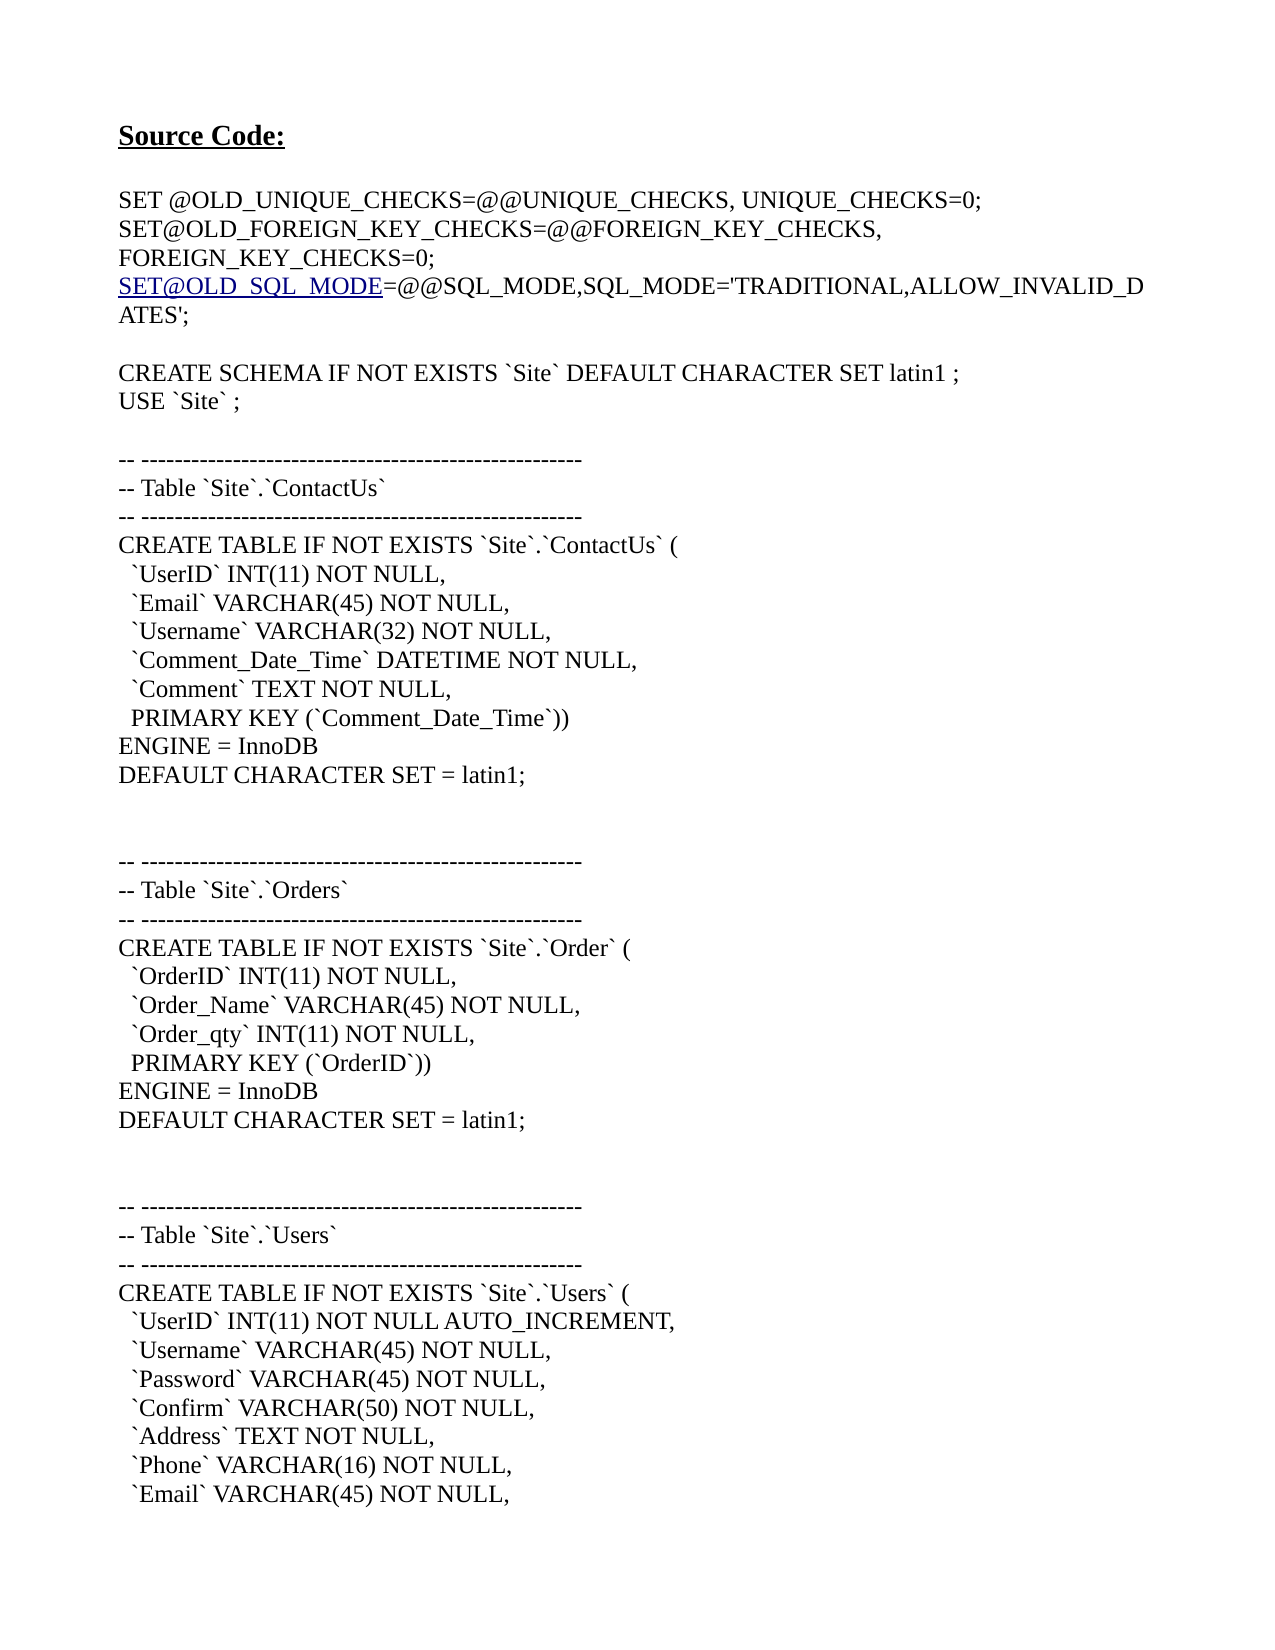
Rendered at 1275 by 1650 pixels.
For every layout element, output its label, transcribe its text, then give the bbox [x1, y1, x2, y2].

text PRIMARY KEY (`Comment_Date_Time`)) [118, 703, 1157, 731]
text -- ----------------------------------------------------- [118, 1249, 1157, 1278]
text DEFAULT CHARACTER SET = latin1; [118, 760, 1157, 789]
text -- ----------------------------------------------------- [118, 501, 1157, 530]
text `Email` VARCHAR(45) NOT NULL, [118, 1479, 1157, 1508]
text `Order_Name` VARCHAR(45) NOT NULL, [118, 990, 1157, 1019]
text -- ----------------------------------------------------- [118, 846, 1157, 875]
text CREATE TABLE IF NOT EXISTS `Site`.`ContactUs` ( [118, 530, 1157, 559]
text SET@OLD_FOREIGN_KEY_CHECKS=@@FOREIGN_KEY_CHECKS, FOREIGN_KEY_CHECKS=0; [118, 214, 1157, 271]
text `Order_qty` INT(11) NOT NULL, [118, 1019, 1157, 1048]
text `Password` VARCHAR(45) NOT NULL, [118, 1364, 1157, 1393]
text USE `Site` ; [118, 386, 1157, 415]
text `Phone` VARCHAR(16) NOT NULL, [118, 1450, 1157, 1479]
text DEFAULT CHARACTER SET = latin1; [118, 1105, 1157, 1134]
text -- Table `Site`.`Users` [118, 1220, 1157, 1249]
text -- ----------------------------------------------------- [118, 444, 1157, 473]
text `OrderID` INT(11) NOT NULL, [118, 961, 1157, 990]
text `Username` VARCHAR(32) NOT NULL, [118, 616, 1157, 645]
text Source Code: [118, 118, 1157, 152]
text CREATE SCHEMA IF NOT EXISTS `Site` DEFAULT CHARACTER SET latin1 ; [118, 358, 1157, 386]
text SET@OLD_SQL_MODE=@@SQL_MODE,SQL_MODE='TRADITIONAL,ALLOW_INVALID_DATES'; [118, 271, 1157, 329]
text `Address` TEXT NOT NULL, [118, 1421, 1157, 1450]
text ENGINE = InnoDB [118, 1076, 1157, 1105]
text SET @OLD_UNIQUE_CHECKS=@@UNIQUE_CHECKS, UNIQUE_CHECKS=0; [118, 185, 1157, 214]
text `Comment` TEXT NOT NULL, [118, 674, 1157, 703]
text -- Table `Site`.`Orders` [118, 875, 1157, 904]
text `Username` VARCHAR(45) NOT NULL, [118, 1335, 1157, 1364]
text `UserID` INT(11) NOT NULL AUTO_INCREMENT, [118, 1306, 1157, 1335]
text CREATE TABLE IF NOT EXISTS `Site`.`Users` ( [118, 1278, 1157, 1306]
text -- Table `Site`.`ContactUs` [118, 473, 1157, 501]
text ENGINE = InnoDB [118, 731, 1157, 760]
text -- ----------------------------------------------------- [118, 904, 1157, 933]
text PRIMARY KEY (`OrderID`)) [118, 1048, 1157, 1076]
text `Confirm` VARCHAR(50) NOT NULL, [118, 1393, 1157, 1421]
text `Email` VARCHAR(45) NOT NULL, [118, 588, 1157, 616]
text CREATE TABLE IF NOT EXISTS `Site`.`Order` ( [118, 933, 1157, 961]
text `UserID` INT(11) NOT NULL, [118, 559, 1157, 588]
text `Comment_Date_Time` DATETIME NOT NULL, [118, 645, 1157, 674]
text -- ----------------------------------------------------- [118, 1191, 1157, 1220]
